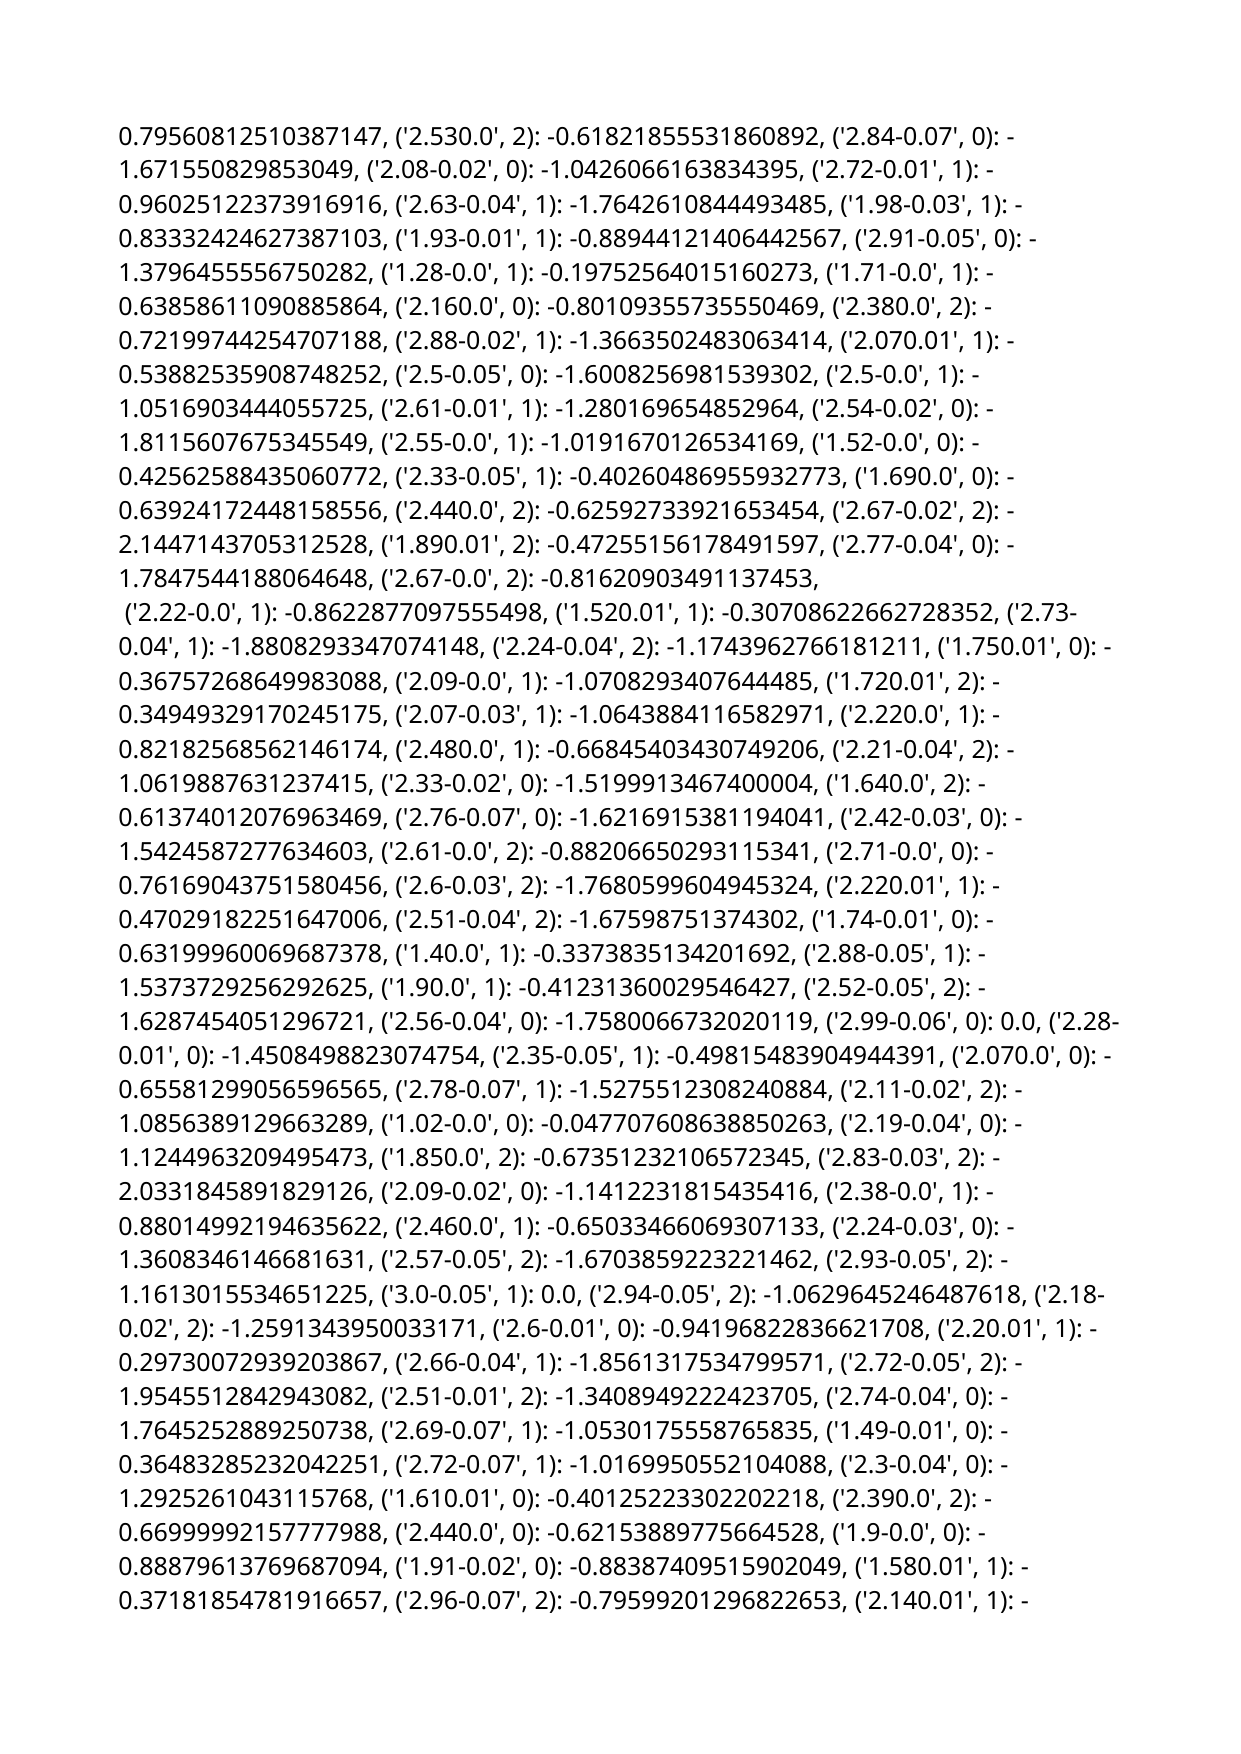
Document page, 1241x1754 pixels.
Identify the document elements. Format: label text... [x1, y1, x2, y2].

text ('2.22-0.0', 1): -0.8622877097555498, ('1.520.01', 1): -0.30708622662728352, ('2.73-0.04', 1): -1.8808293347074148, ('2.24-0.04', 2): -1.1743962766181211, ('1.750.01', 0): -0.36757268649983088, ('2.09-0.0', 1): -1.0708293407644485, ('1.720.01', 2): -0.34949329170245175, ('2.07-0.03', 1): -1.0643884116582971, ('2.220.0', 1): -0.82182568562146174, ('2.480.0', 1): -0.66845403430749206, ('2.21-0.04', 2): -1.0619887631237415, ('2.33-0.02', 0): -1.5199913467400004, ('1.640.0', 2): -0.61374012076963469, ('2.76-0.07', 0): -1.6216915381194041, ('2.42-0.03', 0): -1.5424587277634603, ('2.61-0.0', 2): -0.88206650293115341, ('2.71-0.0', 0): -0.76169043751580456, ('2.6-0.03', 2): -1.7680599604945324, ('2.220.01', 1): -0.47029182251647006, ('2.51-0.04', 2): -1.67598751374302, ('1.74-0.01', 0): -0.63199960069687378, ('1.40.0', 1): -0.3373835134201692, ('2.88-0.05', 1): -1.5373729256292625, ('1.90.0', 1): -0.41231360029546427, ('2.52-0.05', 2): -1.6287454051296721, ('2.56-0.04', 0): -1.7580066732020119, ('2.99-0.06', 0): 0.0, ('2.28-0.01', 0): -1.4508498823074754, ('2.35-0.05', 1): -0.49815483904944391, ('2.070.0', 0): -0.65581299056596565, ('2.78-0.07', 1): -1.5275512308240884, ('2.11-0.02', 2): -1.0856389129663289, ('1.02-0.0', 0): -0.047707608638850263, ('2.19-0.04', 0): -1.1244963209495473, ('1.850.0', 2): -0.67351232106572345, ('2.83-0.03', 2): -2.0331845891829126, ('2.09-0.02', 0): -1.1412231815435416, ('2.38-0.0', 1): -0.88014992194635622, ('2.460.0', 1): -0.65033466069307133, ('2.24-0.03', 0): -1.3608346146681631, ('2.57-0.05', 2): -1.6703859223221462, ('2.93-0.05', 2): -1.1613015534651225, ('3.0-0.05', 1): 0.0, ('2.94-0.05', 2): -1.0629645246487618, ('2.18-0.02', 2): -1.2591343950033171, ('2.6-0.01', 0): -0.94196822836621708, ('2.20.01', 1): -0.29730072939203867, ('2.66-0.04', 1): -1.8561317534799571, ('2.72-0.05', 2): -1.9545512842943082, ('2.51-0.01', 2): -1.3408949222423705, ('2.74-0.04', 0): -1.7645252889250738, ('2.69-0.07', 1): -1.0530175558765835, ('1.49-0.01', 0): -0.36483285232042251, ('2.72-0.07', 1): -1.0169950552104088, ('2.3-0.04', 0): -1.2925261043115768, ('1.610.01', 0): -0.40125223302202218, ('2.390.0', 2): -0.66999992157777988, ('2.440.0', 0): -0.62153889775664528, ('1.9-0.0', 0): -0.88879613769687094, ('1.91-0.02', 0): -0.88387409515902049, ('1.580.01', 1): -0.37181854781916657, ('2.96-0.07', 2): -0.79599201296822653, ('2.140.01', 1): [118, 595, 1122, 1617]
text -0.79560812510387147, ('2.530.0', 2): -0.61821855531860892, ('2.84-0.07', 0): -1.671550829853049, ('2.08-0.02', 0): -1.0426066163834395, ('2.72-0.01', 1): -0.96025122373916916, ('2.63-0.04', 1): -1.7642610844493485, ('1.98-0.03', 1): -0.83332424627387103, ('1.93-0.01', 1): -0.88944121406442567, ('2.91-0.05', 0): -1.3796455556750282, ('1.28-0.0', 1): -0.19752564015160273, ('1.71-0.0', 1): -0.63858611090885864, ('2.160.0', 0): -0.80109355735550469, ('2.380.0', 2): -0.72199744254707188, ('2.88-0.02', 1): -1.3663502483063414, ('2.070.01', 1): -0.53882535908748252, ('2.5-0.05', 0): -1.6008256981539302, ('2.5-0.0', 1): -1.0516903444055725, ('2.61-0.01', 1): -1.280169654852964, ('2.54-0.02', 0): -1.8115607675345549, ('2.55-0.0', 1): -1.0191670126534169, ('1.52-0.0', 0): -0.42562588435060772, ('2.33-0.05', 1): -0.40260486955932773, ('1.690.0', 0): -0.63924172448158556, ('2.440.0', 2): -0.62592733921653454, ('2.67-0.02', 2): -2.1447143705312528, ('1.890.01', 2): -0.47255156178491597, ('2.77-0.04', 0): -1.7847544188064648, ('2.67-0.0', 2): -0.81620903491137453, [118, 118, 1122, 595]
